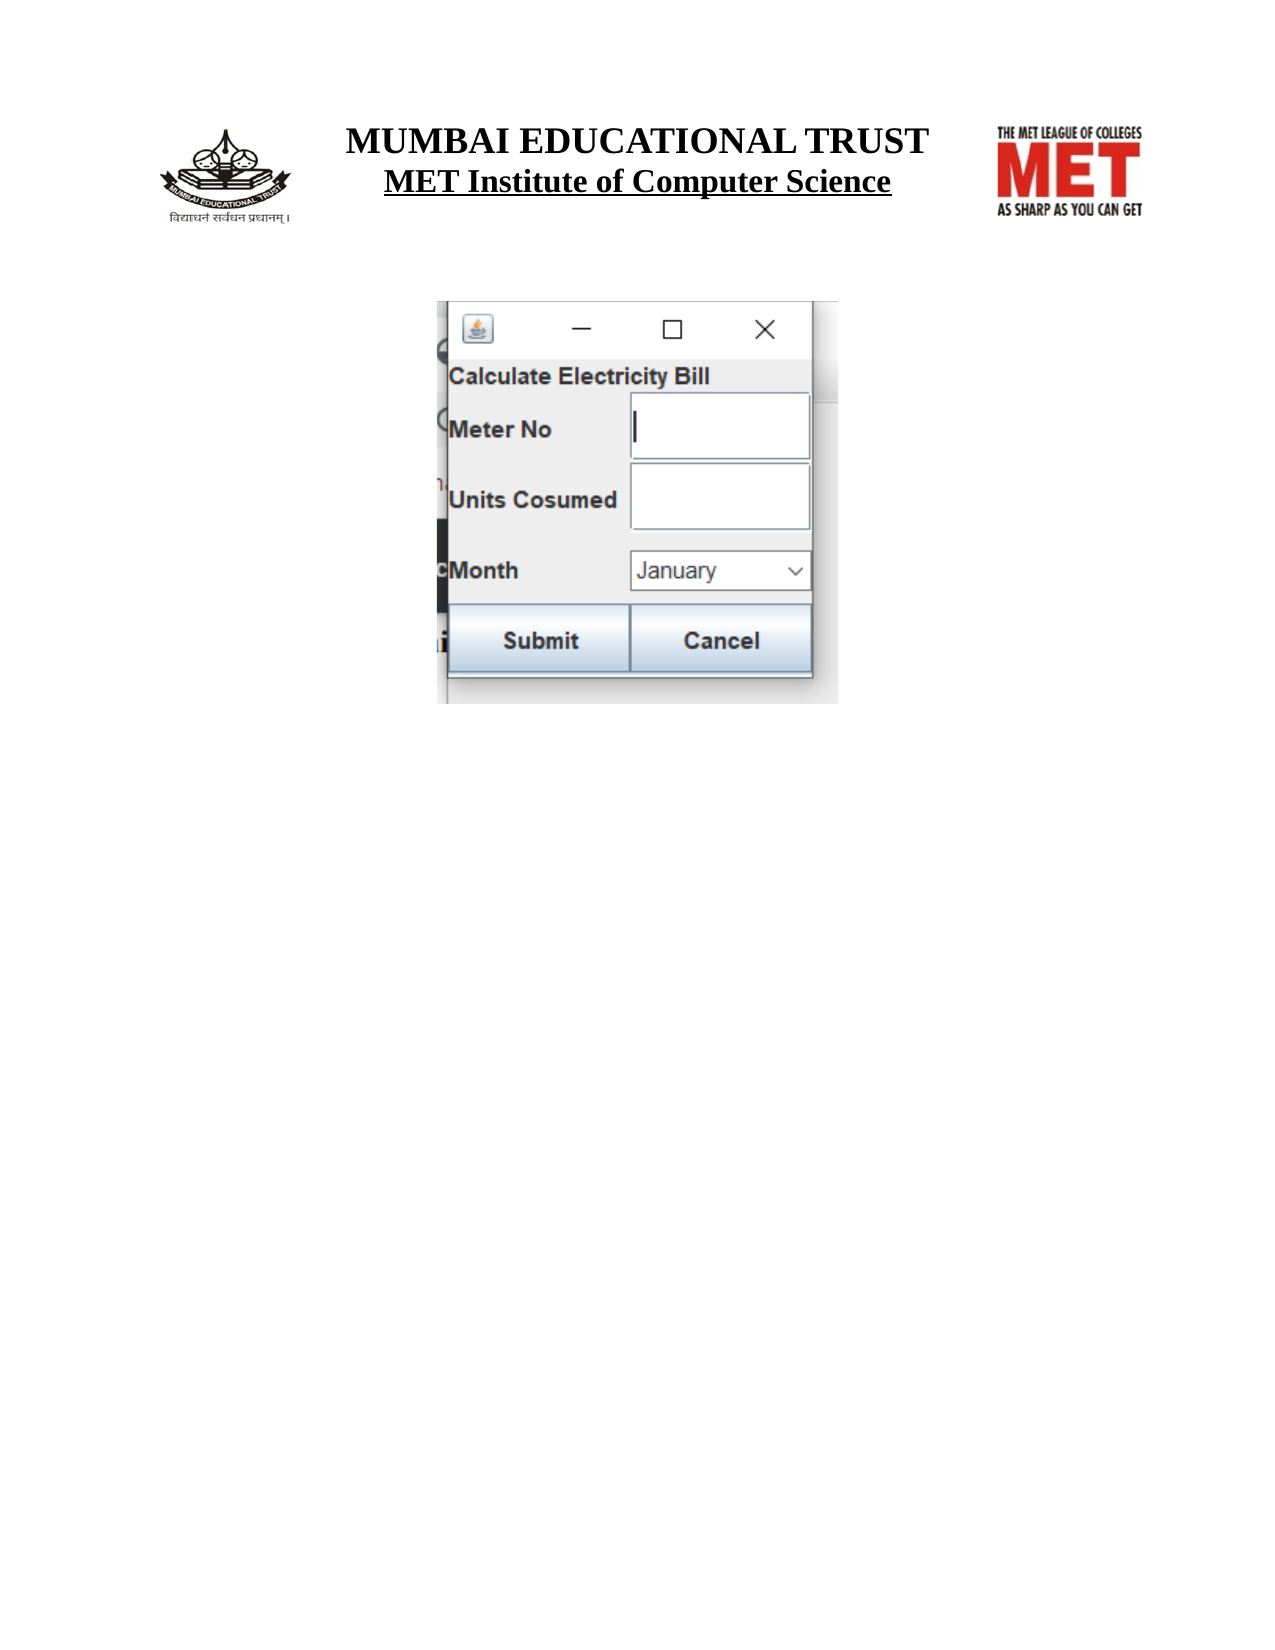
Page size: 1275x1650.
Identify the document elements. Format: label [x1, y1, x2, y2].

picture [436, 301, 839, 704]
picture [159, 129, 293, 224]
picture [997, 126, 1142, 216]
